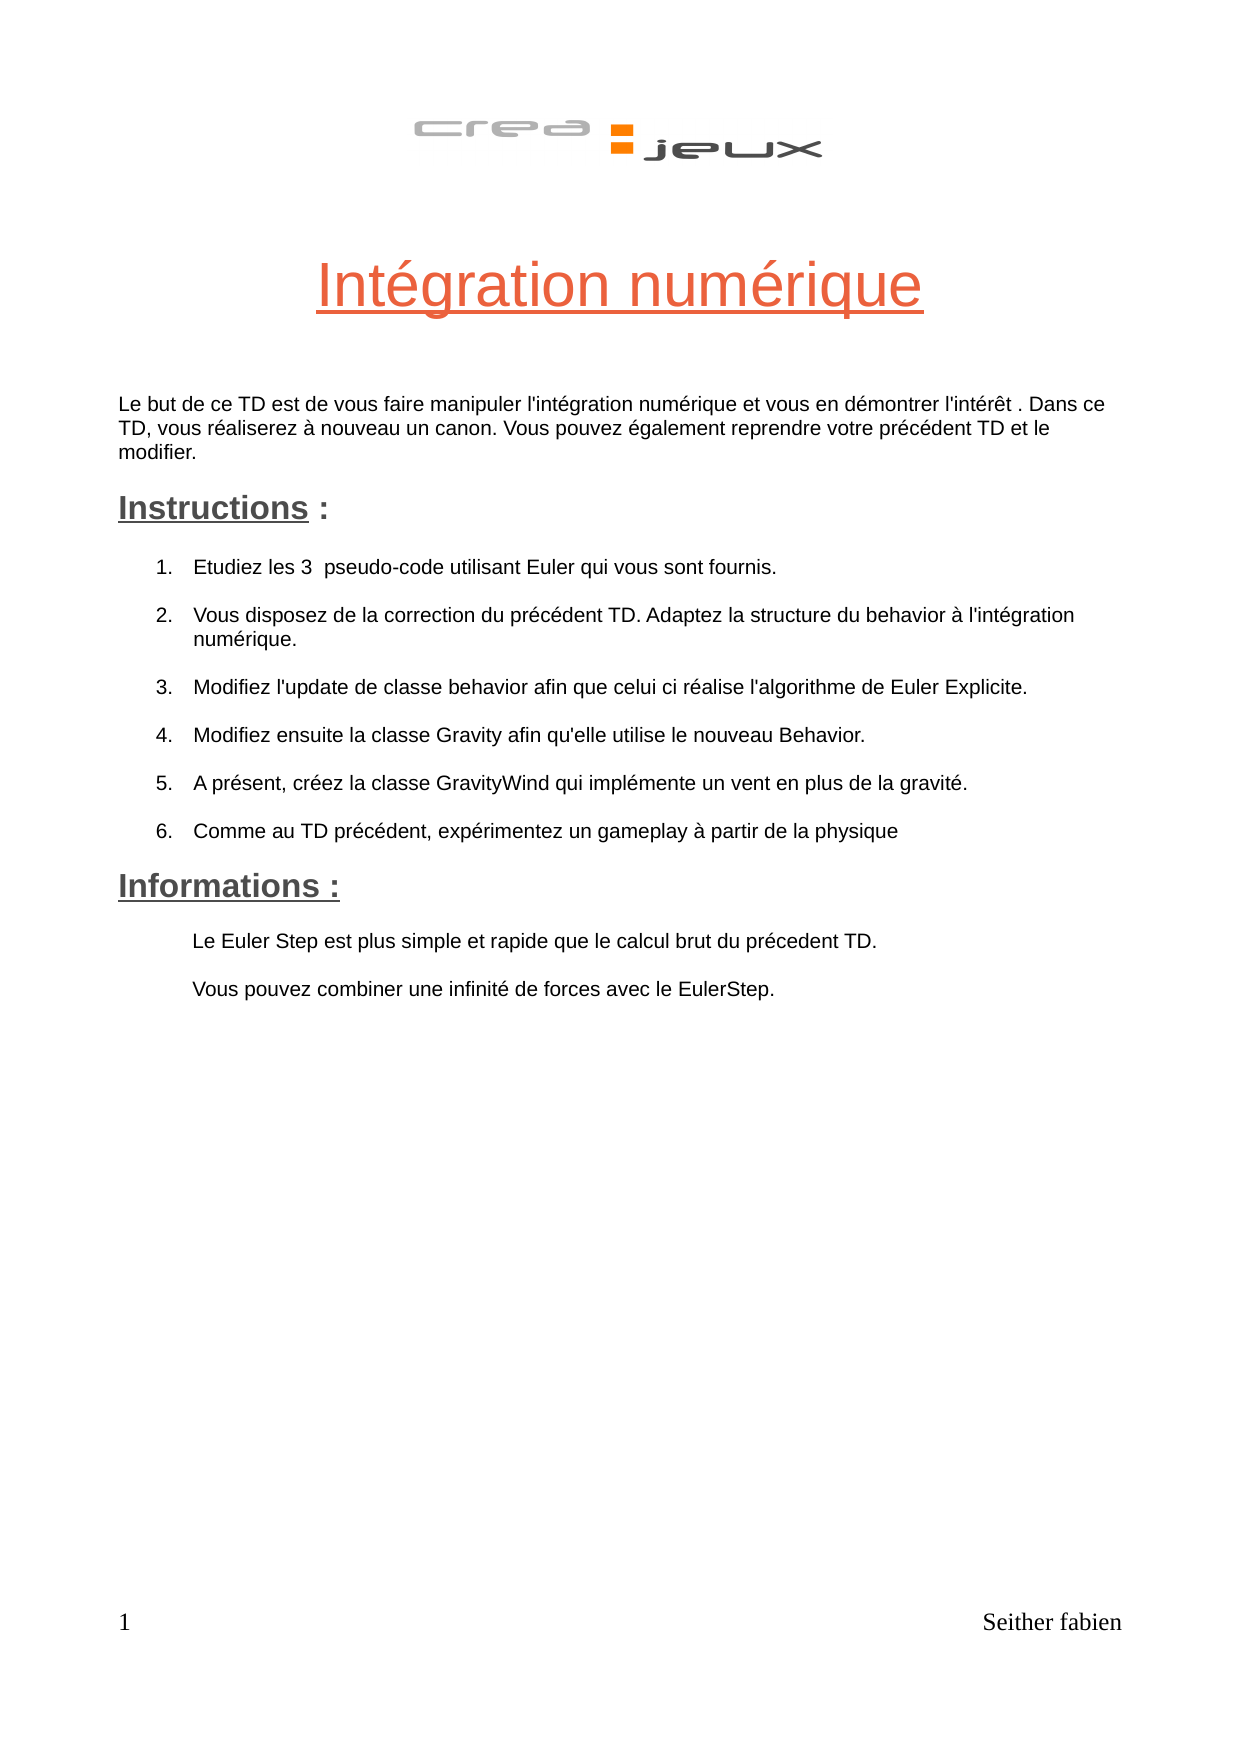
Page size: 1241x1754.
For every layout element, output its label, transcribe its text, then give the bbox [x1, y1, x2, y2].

list Etudiez les 3 pseudo-code utilisant Euler qui vous sont fournis. [156, 555, 1122, 579]
text Informations : [118, 866, 1122, 905]
text Intégration numérique [118, 248, 1122, 320]
list Vous disposez de la correction du précédent TD. Adaptez la structure du behavior à l'intégration numérique. [156, 603, 1122, 651]
text Vous pouvez combiner une infinité de forces avec le EulerStep. [118, 977, 1122, 1001]
picture [407, 118, 834, 166]
list Modifiez l'update de classe behavior afin que celui ci réalise l'algorithme de Euler Explicite. [156, 675, 1122, 699]
list Comme au TD précédent, expérimentez un gameplay à partir de la physique [156, 818, 1122, 842]
list Modifiez ensuite la classe Gravity afin qu'elle utilise le nouveau Behavior. [156, 723, 1122, 747]
list A présent, créez la classe GravityWind qui implémente un vent en plus de la gravité. [156, 771, 1122, 794]
text Le Euler Step est plus simple et rapide que le calcul brut du précedent TD. [118, 929, 1122, 953]
text Instructions : [118, 488, 1122, 526]
text Le but de ce TD est de vous faire manipuler l'intégration numérique et vous en démontrer l'intérêt . Dans ce TD, vous réaliserez à nouveau un canon. Vous pouvez également reprendre votre précédent TD et le modifier. [118, 392, 1122, 464]
